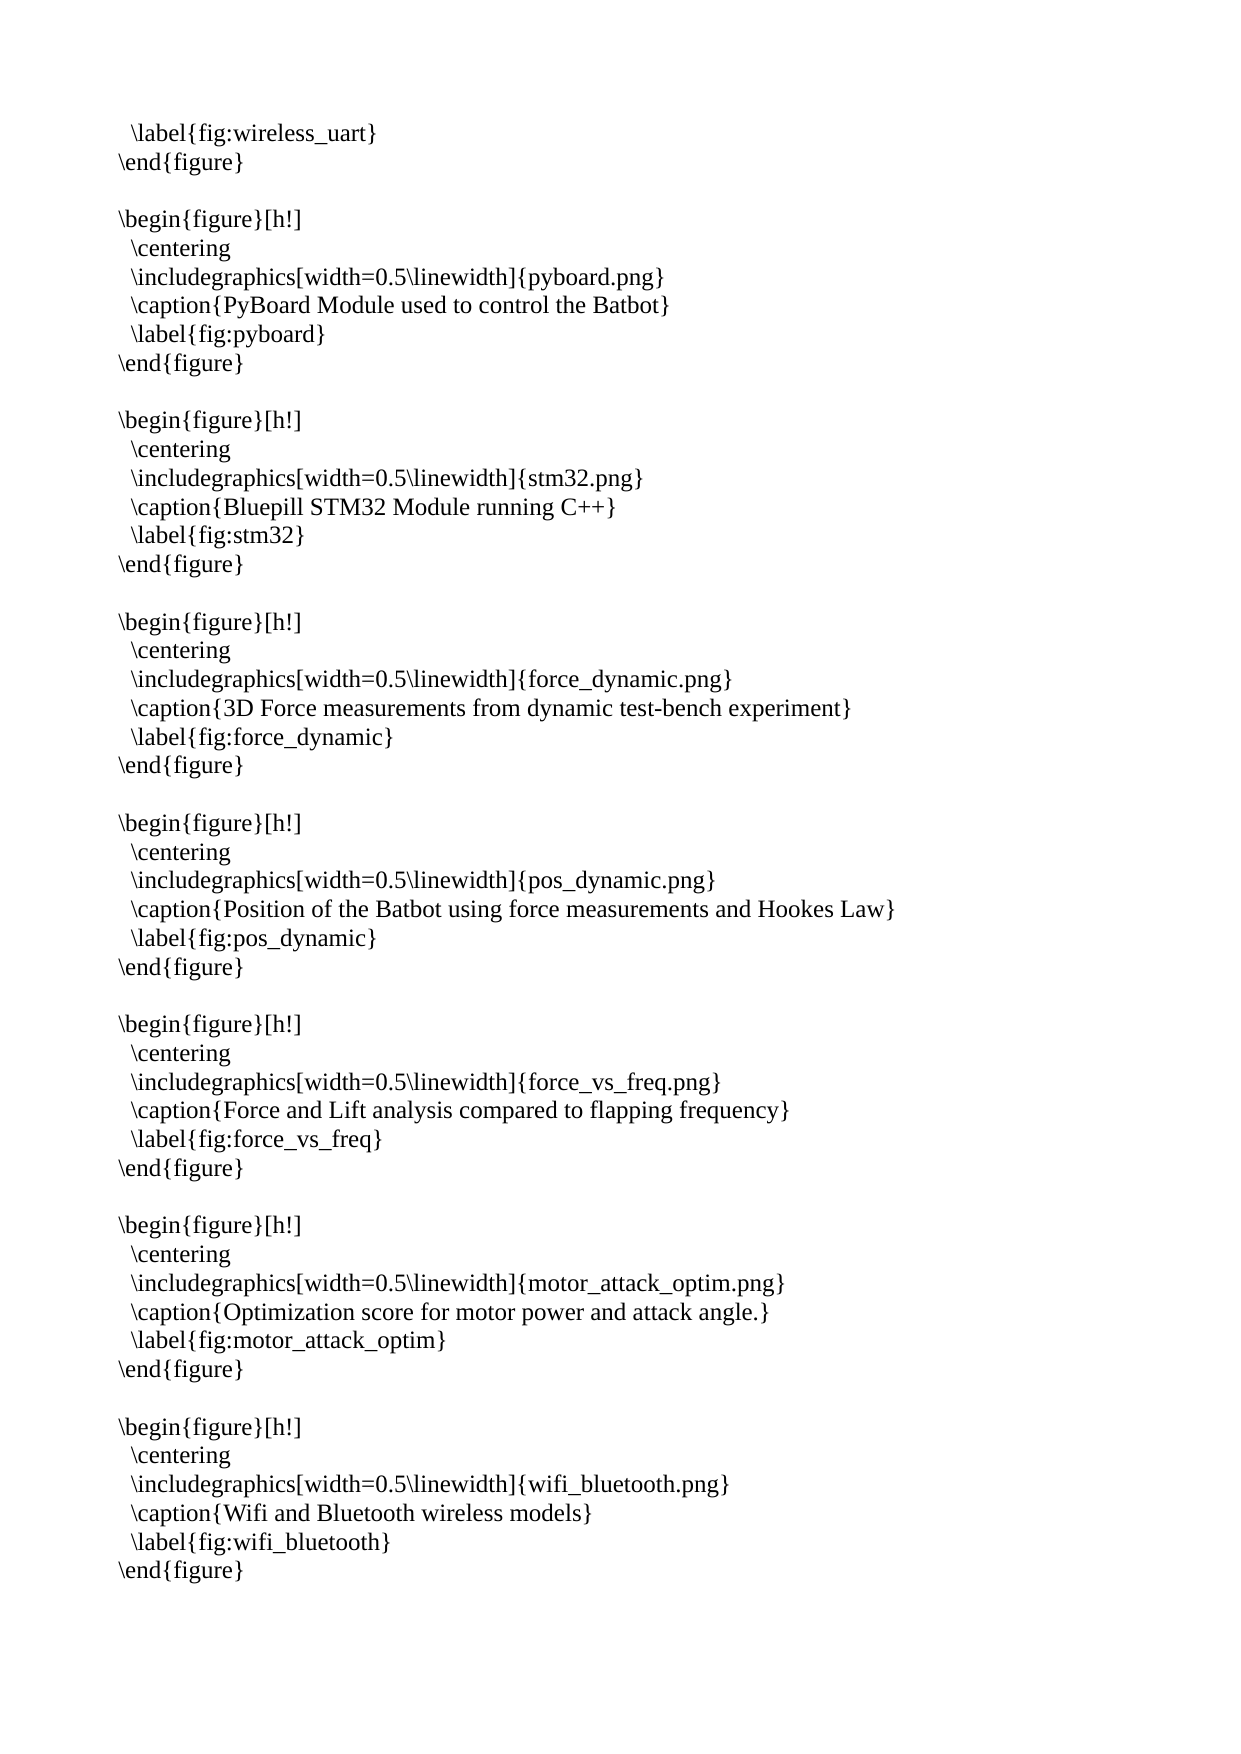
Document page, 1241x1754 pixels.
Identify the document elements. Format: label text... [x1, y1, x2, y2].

text \begin{figure}[h!] [118, 1211, 1122, 1239]
text \centering [118, 1239, 1122, 1268]
text \caption{PyBoard Module used to control the Batbot} [118, 291, 1122, 319]
text \includegraphics[width=0.5\linewidth]{force_vs_freq.png} [118, 1067, 1122, 1096]
text \centering [118, 636, 1122, 664]
text \includegraphics[width=0.5\linewidth]{stm32.png} [118, 463, 1122, 492]
text \caption{Position of the Batbot using force measurements and Hookes Law} [118, 894, 1122, 923]
text \end{figure} [118, 751, 1122, 779]
text \label{fig:motor_attack_optim} [118, 1326, 1122, 1354]
text \label{fig:force_vs_freq} [118, 1124, 1122, 1153]
text \caption{3D Force measurements from dynamic test-bench experiment} [118, 693, 1122, 722]
text \label{fig:wifi_bluetooth} [118, 1527, 1122, 1556]
text \centering [118, 1038, 1122, 1067]
text \label{fig:force_dynamic} [118, 722, 1122, 751]
text \begin{figure}[h!] [118, 204, 1122, 233]
text \caption{Wifi and Bluetooth wireless models} [118, 1498, 1122, 1527]
text \includegraphics[width=0.5\linewidth]{motor_attack_optim.png} [118, 1268, 1122, 1297]
text \includegraphics[width=0.5\linewidth]{pos_dynamic.png} [118, 866, 1122, 894]
text \caption{Bluepill STM32 Module running C++} [118, 492, 1122, 521]
text \includegraphics[width=0.5\linewidth]{force_dynamic.png} [118, 664, 1122, 693]
text \centering [118, 233, 1122, 262]
text \end{figure} [118, 952, 1122, 981]
text \end{figure} [118, 1354, 1122, 1383]
text \begin{figure}[h!] [118, 406, 1122, 434]
text \includegraphics[width=0.5\linewidth]{pyboard.png} [118, 262, 1122, 291]
text \end{figure} [118, 1556, 1122, 1584]
text \end{figure} [118, 549, 1122, 578]
text \caption{Force and Lift analysis compared to flapping frequency} [118, 1096, 1122, 1124]
text \centering [118, 1441, 1122, 1469]
text \begin{figure}[h!] [118, 808, 1122, 837]
text \label{fig:wireless_uart} [118, 118, 1122, 147]
text \centering [118, 837, 1122, 866]
text \end{figure} [118, 147, 1122, 176]
text \label{fig:pos_dynamic} [118, 923, 1122, 952]
text \label{fig:stm32} [118, 521, 1122, 549]
text \end{figure} [118, 348, 1122, 377]
text \centering [118, 434, 1122, 463]
text \includegraphics[width=0.5\linewidth]{wifi_bluetooth.png} [118, 1469, 1122, 1498]
text \begin{figure}[h!] [118, 607, 1122, 636]
text \label{fig:pyboard} [118, 319, 1122, 348]
text \begin{figure}[h!] [118, 1009, 1122, 1038]
text \begin{figure}[h!] [118, 1412, 1122, 1441]
text \caption{Optimization score for motor power and attack angle.} [118, 1297, 1122, 1326]
text \end{figure} [118, 1153, 1122, 1182]
